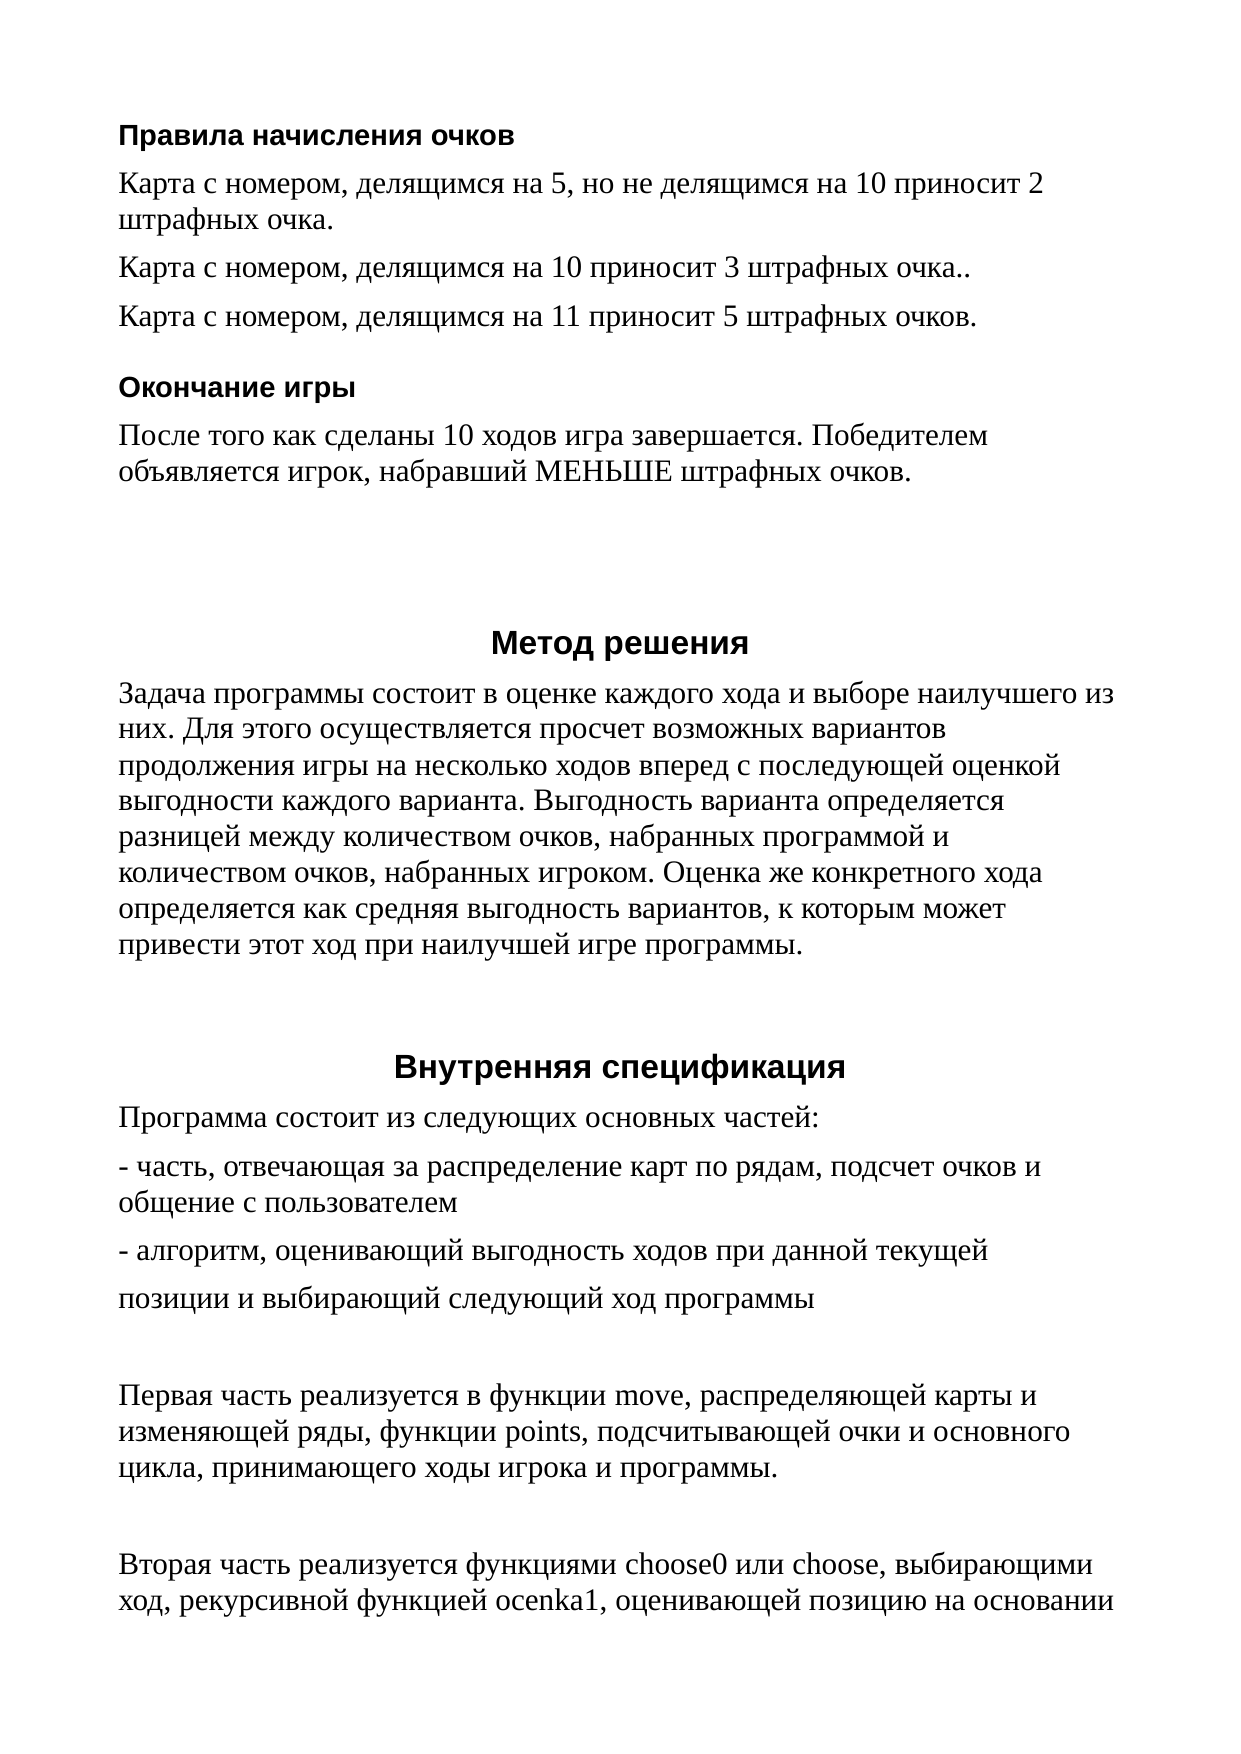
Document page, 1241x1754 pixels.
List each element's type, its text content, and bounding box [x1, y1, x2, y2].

text Карта с номером, делящимся на 11 приносит 5 штрафных очков. [118, 297, 1122, 333]
text Задача программы состоит в оценке каждого хода и выборе наилучшего из них. Для этого осуществляется просчет возможных вариантов продолжения игры на несколько ходов вперед с последующей оценкой выгодности каждого варианта. Выгодность варианта определяется разницей между количеством очков, набранных программой и количеством очков, набранных игроком. Оценка же конкретного хода определяется как средняя выгодность вариантов, к которым может привести этот ход при наилучшей игре программы. [118, 674, 1122, 961]
text Карта с номером, делящимся на 10 приносит 3 штрафных очка.. [118, 248, 1122, 284]
text - алгоритм, оценивающий выгодность ходов при данной текущей [118, 1231, 1122, 1267]
text Вторая часть реализуется функциями choose0 или choose, выбирающими ход, рекурсивной функцией ocenka1, оценивающей позицию на основании [118, 1545, 1122, 1617]
subtitle Метод решения [118, 623, 1122, 661]
text Программа состоит из следующих основных частей: [118, 1098, 1122, 1134]
subtitle Окончание игры [118, 370, 1122, 404]
text После того как сделаны 10 ходов игра завершается. Победителем объявляется игрок, набравший МЕНЬШЕ штрафных очков. [118, 416, 1122, 488]
subtitle Внутренняя спецификация [118, 1047, 1122, 1086]
text - часть, отвечающая за распределение карт по рядам, подсчет очков и общение с пользователем [118, 1147, 1122, 1219]
text Карта с номером, делящимся на 5, но не делящимся на 10 приносит 2 штрафных очка. [118, 164, 1122, 236]
subtitle Правила начисления очков [118, 118, 1122, 152]
text позиции и выбирающий следующий ход программы [118, 1280, 1122, 1316]
text Первая часть реализуется в функции move, распределяющей карты и изменяющей ряды, функции points, подсчитывающей очки и основного цикла, принимающего ходы игрока и программы. [118, 1377, 1122, 1484]
